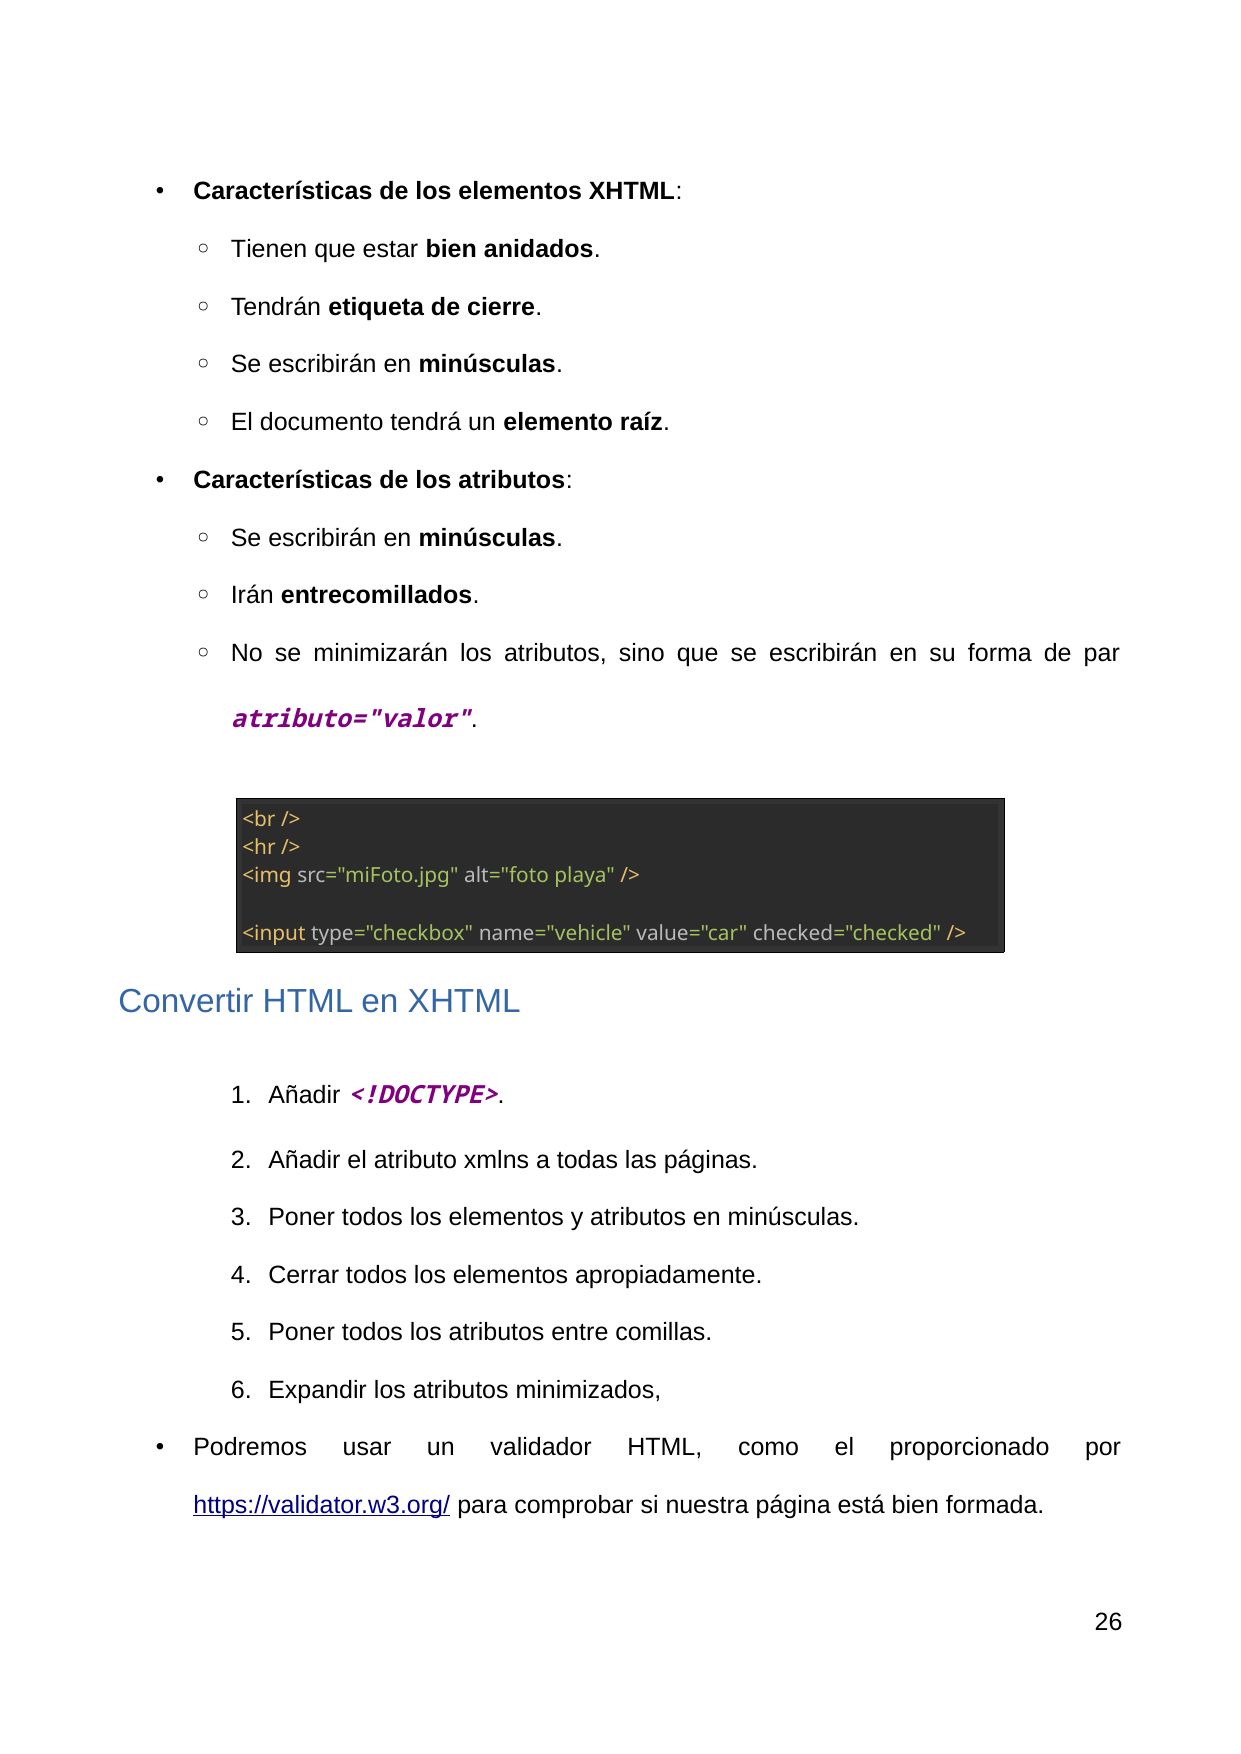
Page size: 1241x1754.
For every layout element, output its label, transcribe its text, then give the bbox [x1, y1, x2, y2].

list Expandir los atributos minimizados, [231, 1375, 1122, 1403]
table_header <br /> <hr /> <img src="miFoto.jpg" alt="foto playa" /> <input type="checkbox" name="vehicle" value="car" checked="checked" /> [237, 799, 1004, 952]
list Se escribirán en minúsculas. [193, 523, 1122, 551]
list Tienen que estar bien anidados. [193, 234, 1122, 263]
list Características de los elementos XHTML: [156, 176, 1122, 205]
list No se minimizarán los atributos, sino que se escribirán en su forma de par atributo="valor". [193, 638, 1122, 735]
list Poner todos los atributos entre comillas. [231, 1317, 1122, 1346]
list Se escribirán en minúsculas. [193, 349, 1122, 378]
text Convertir HTML en XHTML [118, 981, 1122, 1019]
list Tendrán etiqueta de cierre. [193, 292, 1122, 321]
list Cerrar todos los elementos apropiadamente. [231, 1260, 1122, 1288]
list Podremos usar un validador HTML, como el proporcionado por https://validator.w3.org/ para comprobar si nuestra página está bien formada. [156, 1432, 1122, 1519]
list El documento tendrá un elemento raíz. [193, 407, 1122, 436]
list Poner todos los elementos y atributos en minúsculas. [231, 1202, 1122, 1231]
list Añadir el atributo xmlns a todas las páginas. [231, 1145, 1122, 1173]
list Irán entrecomillados. [193, 580, 1122, 609]
list Características de los atributos: [156, 465, 1122, 494]
list Añadir <!DOCTYPE>. [231, 1077, 1122, 1111]
